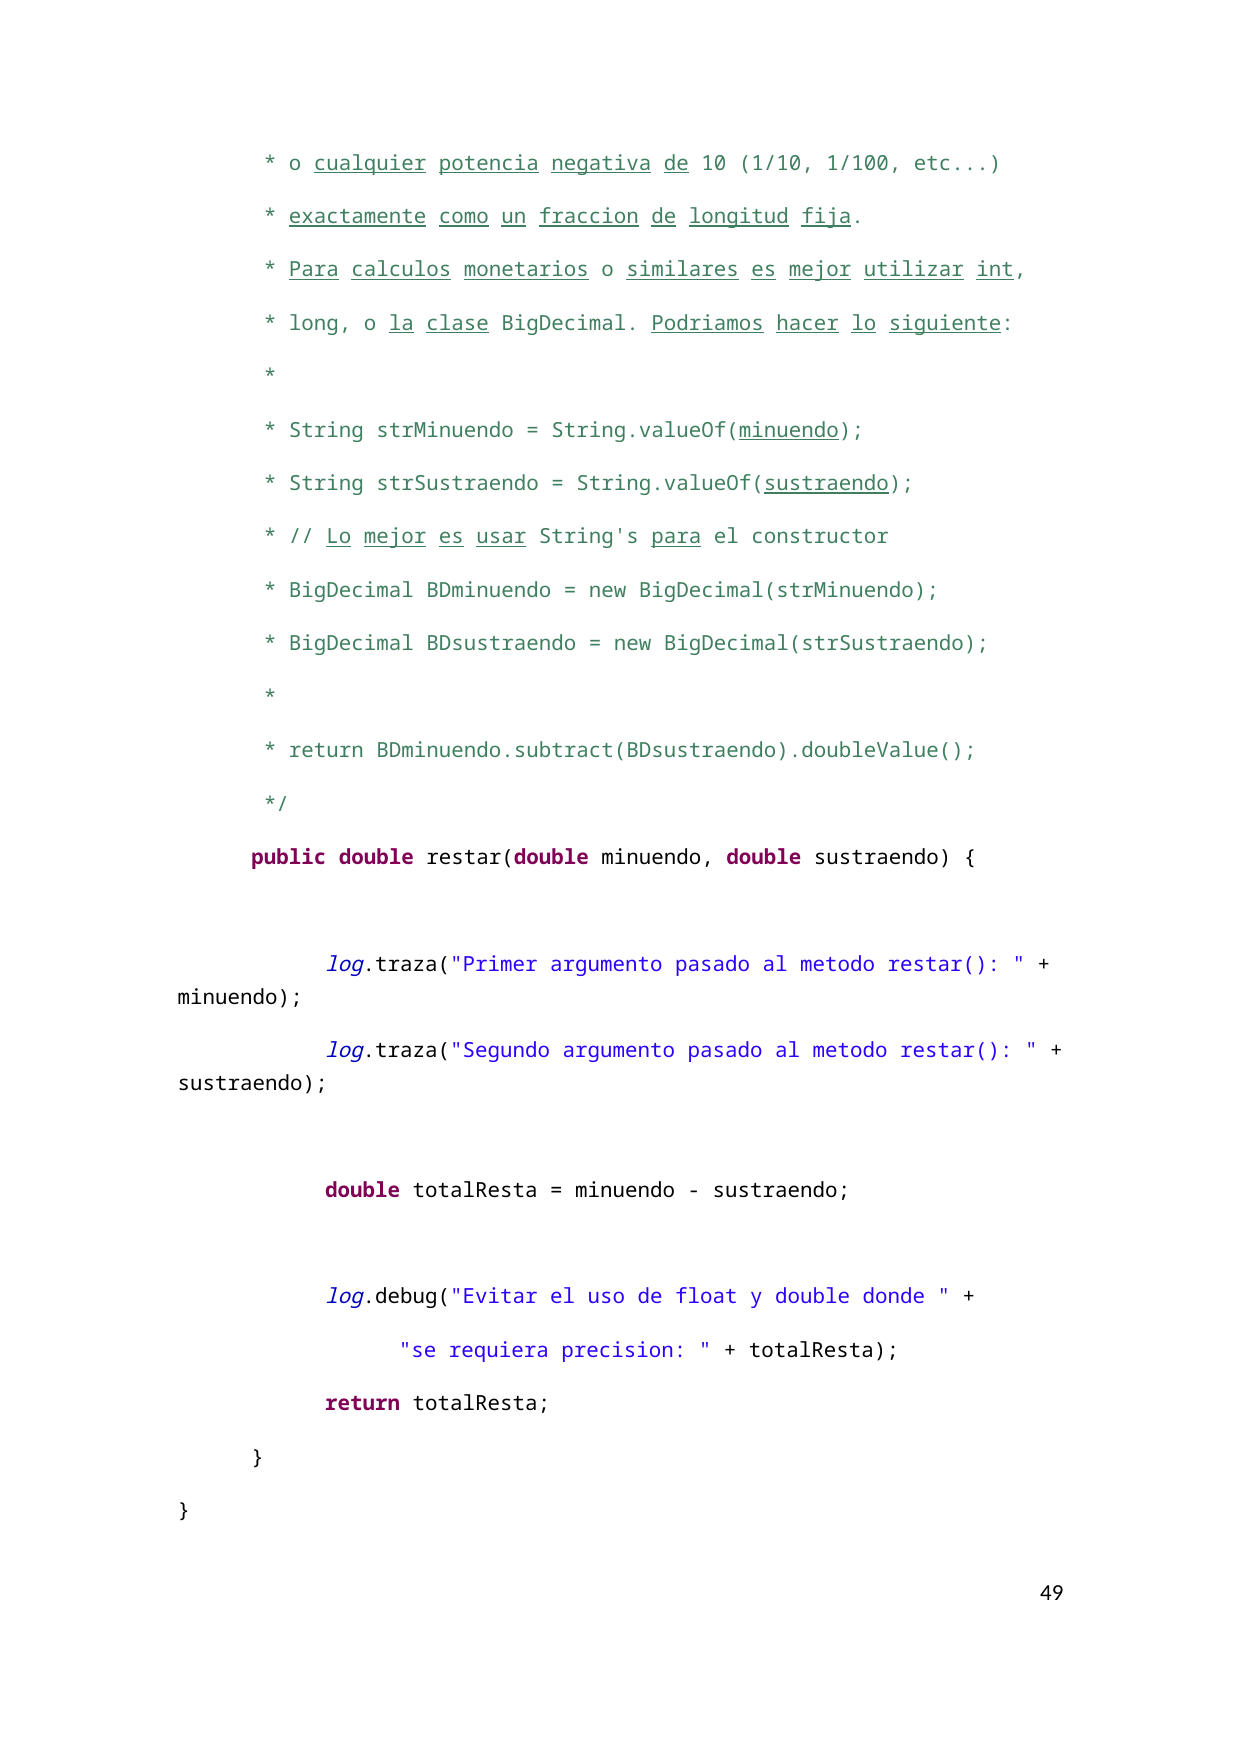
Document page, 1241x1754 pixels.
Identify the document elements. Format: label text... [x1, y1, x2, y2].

text log.traza("Primer argumento pasado al metodo restar(): " + minuendo); [177, 949, 1063, 1010]
text log.debug("Evitar el uso de float y double donde " + [177, 1282, 1063, 1310]
text * [177, 361, 1063, 390]
text * exactamente como un fraccion de longitud fija. [177, 201, 1063, 229]
text return totalResta; [177, 1388, 1063, 1417]
text * [177, 682, 1063, 710]
text log.traza("Segundo argumento pasado al metodo restar(): " + sustraendo); [177, 1035, 1063, 1096]
text * return BDminuendo.subtract(BDsustraendo).doubleValue(); [177, 735, 1063, 764]
text double totalResta = minuendo - sustraendo; [177, 1175, 1063, 1203]
text * Para calculos monetarios o similares es mejor utilizar int, [177, 254, 1063, 283]
text public double restar(double minuendo, double sustraendo) { [177, 842, 1063, 871]
text */ [177, 789, 1063, 817]
text } [177, 1495, 1063, 1524]
text * String strMinuendo = String.valueOf(minuendo); [177, 415, 1063, 443]
text * String strSustraendo = String.valueOf(sustraendo); [177, 468, 1063, 497]
text * long, o la clase BigDecimal. Podriamos hacer lo siguiente: [177, 308, 1063, 336]
text "se requiera precision: " + totalResta); [177, 1335, 1063, 1363]
text * BigDecimal BDminuendo = new BigDecimal(strMinuendo); [177, 575, 1063, 603]
text } [177, 1442, 1063, 1470]
text * o cualquier potencia negativa de 10 (1/10, 1/100, etc...) [177, 148, 1063, 176]
text * BigDecimal BDsustraendo = new BigDecimal(strSustraendo); [177, 628, 1063, 657]
text * // Lo mejor es usar String's para el constructor [177, 522, 1063, 550]
